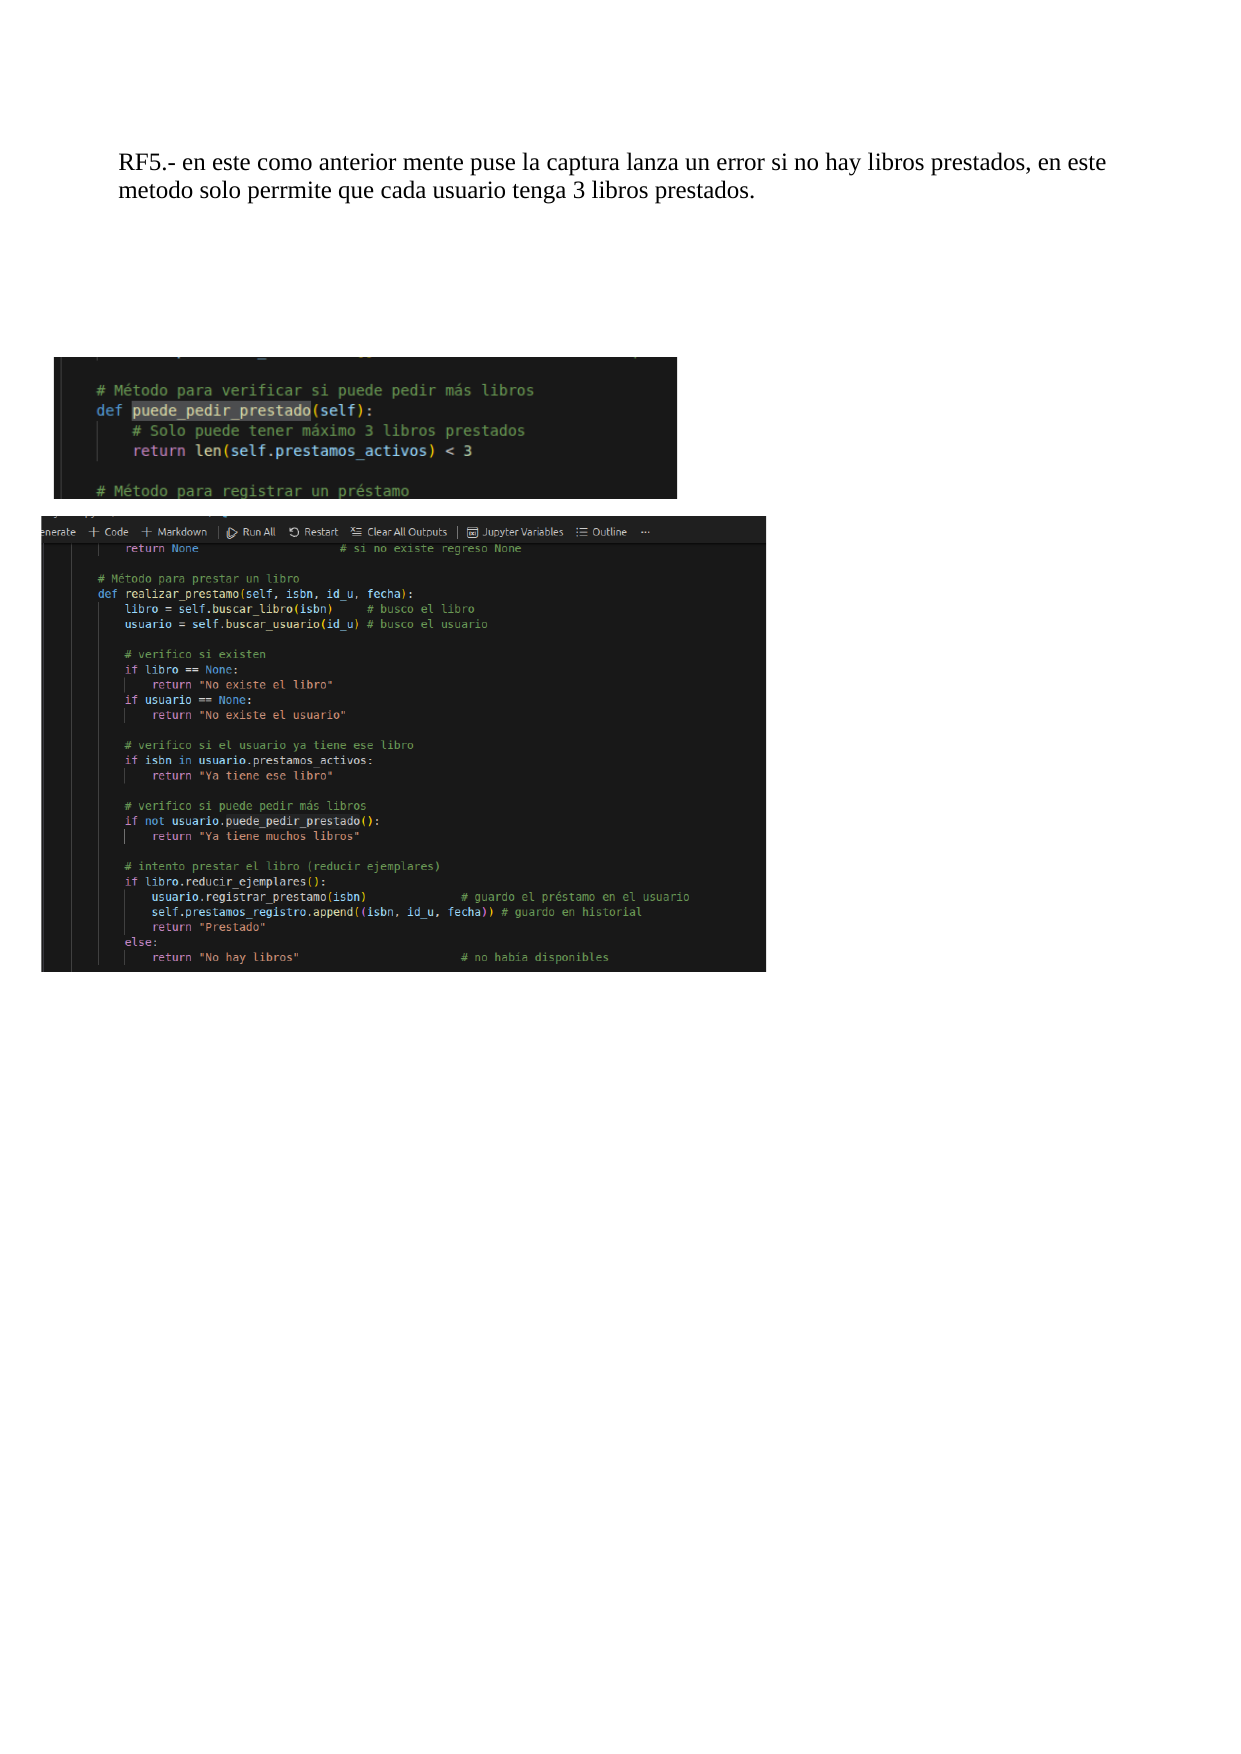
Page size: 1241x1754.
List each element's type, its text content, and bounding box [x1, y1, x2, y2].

picture [41, 516, 767, 972]
picture [53, 357, 678, 499]
text RF5.- en este como anterior mente puse la captura lanza un error si no hay libros prestados, en este metodo solo perrmite que cada usuario tenga 3 libros prestados. [118, 147, 1122, 204]
